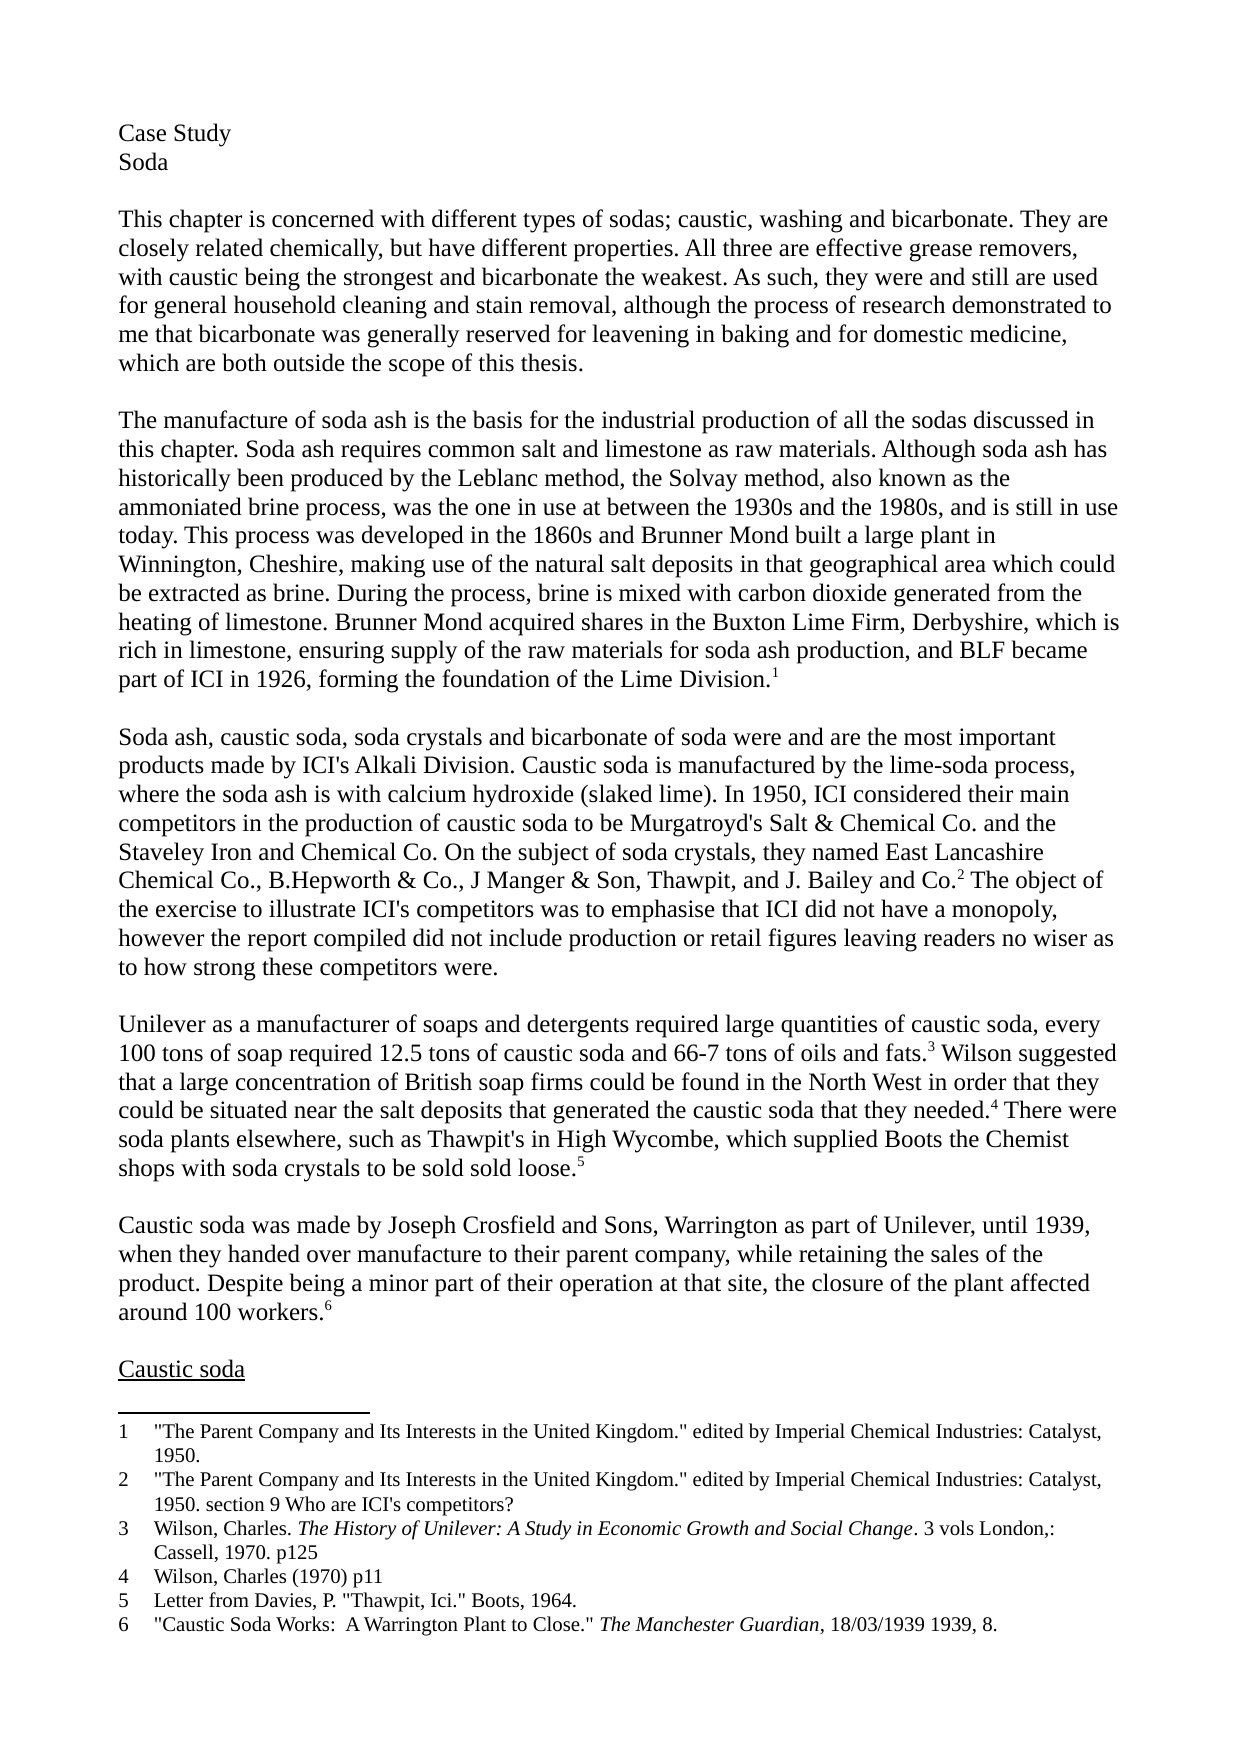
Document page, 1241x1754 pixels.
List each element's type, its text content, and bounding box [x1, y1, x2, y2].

text "Caustic Soda Works: A Warrington Plant to Close." The Manchester Guardian, 18/03/1939 1939, 8. [118, 1612, 1122, 1636]
text Unilever as a manufacturer of soaps and detergents required large quantities of caustic soda, every 100 tons of soap required 12.5 tons of caustic soda and 66-7 tons of oils and fats. Wilson suggested that a large concentration of British soap firms could be found in the North West in order that they could be situated near the salt deposits that generated the caustic soda that they needed. There were soda plants elsewhere, such as Thawpit's in High Wycombe, which supplied Boots the Chemist shops with soda crystals to be sold sold loose. [118, 1009, 1122, 1182]
text The manufacture of soda ash is the basis for the industrial production of all the sodas discussed in this chapter. Soda ash requires common salt and limestone as raw materials. Although soda ash has historically been produced by the Leblanc method, the Solvay method, also known as the ammoniated brine process, was the one in use at between the 1930s and the 1980s, and is still in use today. This process was developed in the 1860s and Brunner Mond built a large plant in Winnington, Cheshire, making use of the natural salt deposits in that geographical area which could be extracted as brine. During the process, brine is mixed with carbon dioxide generated from the heating of limestone. Brunner Mond acquired shares in the Buxton Lime Firm, Derbyshire, which is rich in limestone, ensuring supply of the raw materials for soda ash production, and BLF became part of ICI in 1926, forming the foundation of the Lime Division. [118, 406, 1122, 693]
text This chapter is concerned with different types of sodas; caustic, washing and bicarbonate. They are closely related chemically, but have different properties. All three are effective grease removers, with caustic being the strongest and bicarbonate the weakest. As such, they were and still are used for general household cleaning and stain removal, although the process of research demonstrated to me that bicarbonate was generally reserved for leavening in baking and for domestic medicine, which are both outside the scope of this thesis. [118, 204, 1122, 377]
text Soda [118, 147, 1122, 176]
text Letter from Davies, P. "Thawpit, Ici." Boots, 1964. [118, 1588, 1122, 1612]
text Wilson, Charles. The History of Unilever: A Study in Economic Growth and Social Change. 3 vols London,: Cassell, 1970. p125 [118, 1516, 1122, 1564]
text "The Parent Company and Its Interests in the United Kingdom." edited by Imperial Chemical Industries: Catalyst, 1950. section 9 Who are ICI's competitors? [118, 1467, 1122, 1516]
text Case Study [118, 118, 1122, 147]
text "The Parent Company and Its Interests in the United Kingdom." edited by Imperial Chemical Industries: Catalyst, 1950. [118, 1419, 1122, 1467]
text Caustic soda [118, 1354, 1122, 1383]
text Soda ash, caustic soda, soda crystals and bicarbonate of soda were and are the most important products made by ICI's Alkali Division. Caustic soda is manufactured by the lime-soda process, where the soda ash is with calcium hydroxide (slaked lime). In 1950, ICI considered their main competitors in the production of caustic soda to be Murgatroyd's Salt & Chemical Co. and the Staveley Iron and Chemical Co. On the subject of soda crystals, they named East Lancashire Chemical Co., B.Hepworth & Co., J Manger & Son, Thawpit, and J. Bailey and Co. The object of the exercise to illustrate ICI's competitors was to emphasise that ICI did not have a monopoly, however the report compiled did not include production or retail figures leaving readers no wiser as to how strong these competitors were. [118, 722, 1122, 981]
text Caustic soda was made by Joseph Crosfield and Sons, Warrington as part of Unilever, until 1939, when they handed over manufacture to their parent company, while retaining the sales of the product. Despite being a minor part of their operation at that site, the closure of the plant affected around 100 workers. [118, 1211, 1122, 1326]
text Wilson, Charles (1970) p11 [118, 1564, 1122, 1588]
